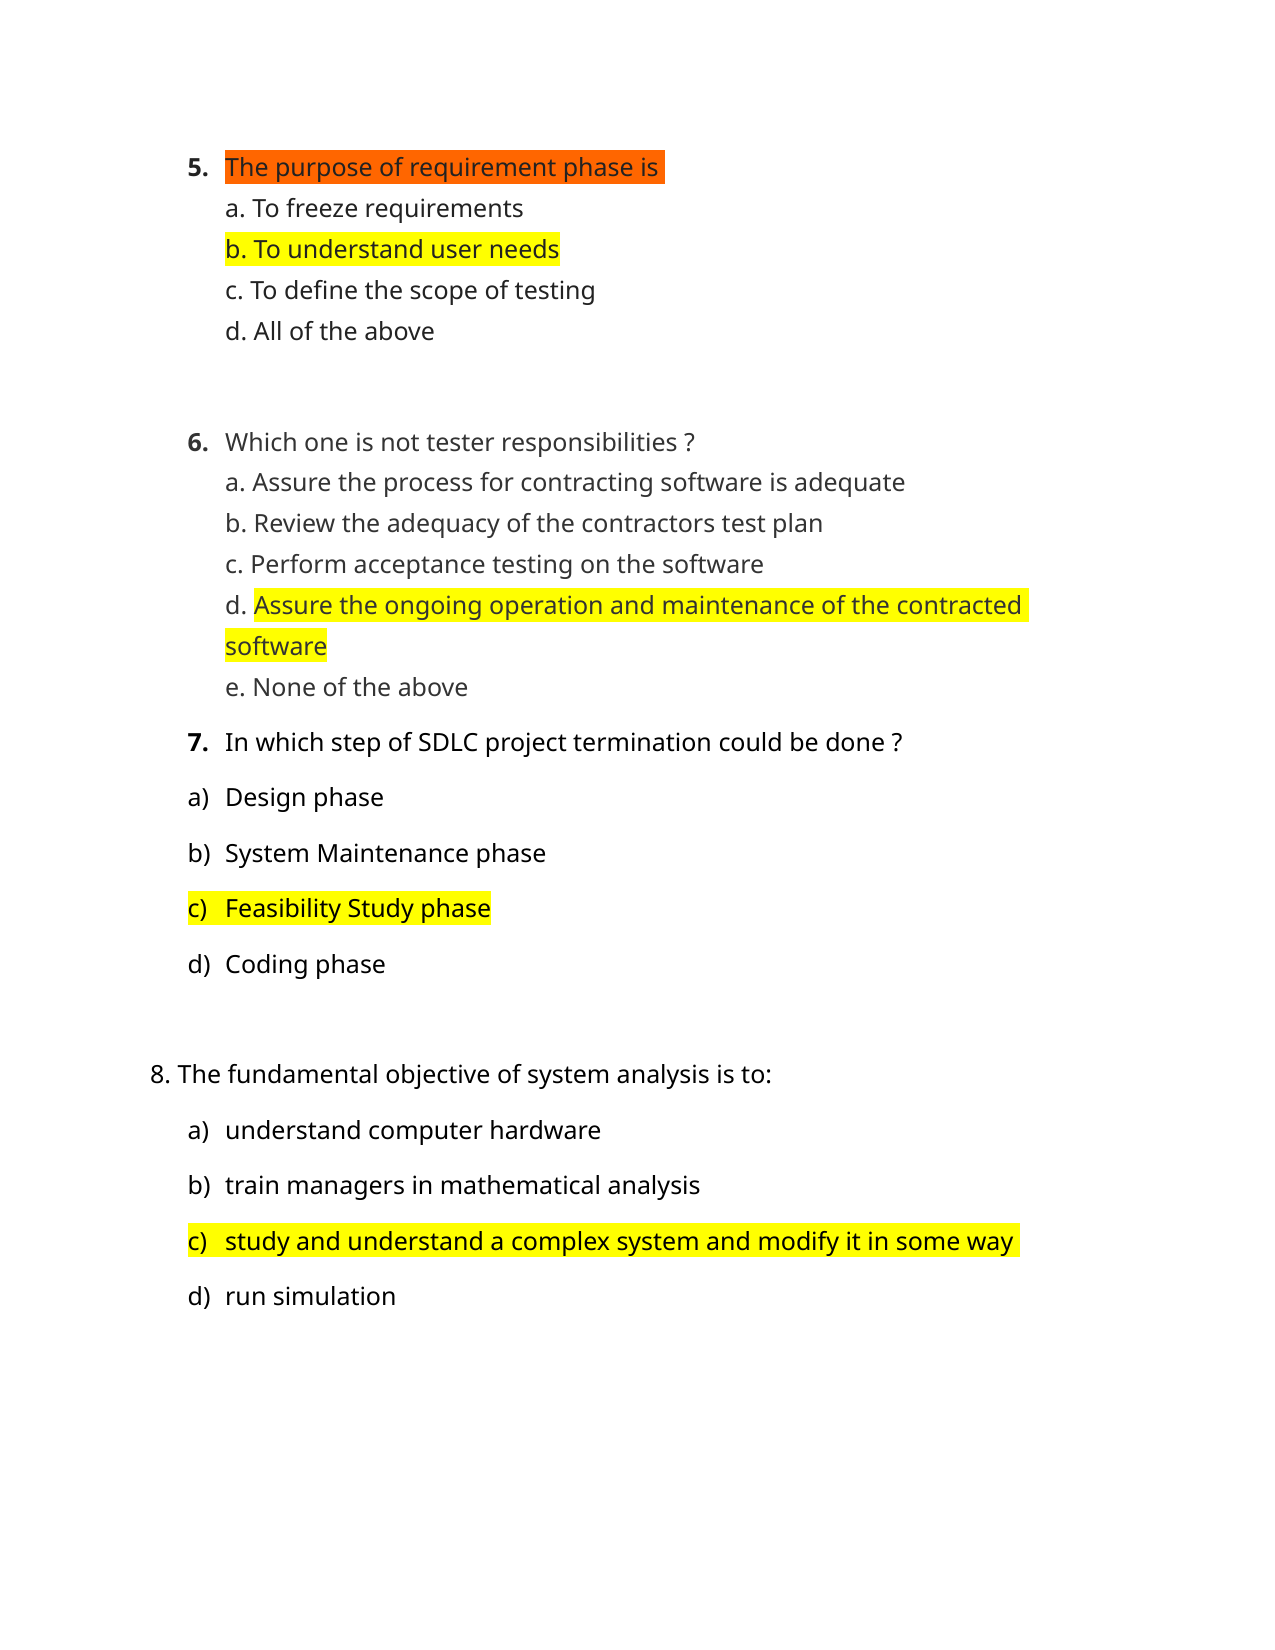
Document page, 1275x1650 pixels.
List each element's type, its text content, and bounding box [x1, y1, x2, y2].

list understand computer hardware [187, 1112, 1125, 1147]
list run simulation [187, 1279, 1125, 1313]
list The purpose of requirement phase is a. To freeze requirements b. To understand user needs c. To define the scope of testing d. All of the above [187, 150, 1125, 347]
list Coding phase [187, 946, 1125, 980]
list Feasibility Study phase [187, 891, 1125, 925]
list System Maintenance phase [187, 835, 1125, 869]
list In which step of SDLC project termination could be done ? [187, 724, 1125, 759]
text 8. The fundamental objective of system analysis is to: [150, 1057, 1125, 1091]
list Design phase [187, 780, 1125, 814]
list train managers in mathematical analysis [187, 1168, 1125, 1202]
list study and understand a complex system and modify it in some way [187, 1223, 1125, 1257]
list Which one is not tester responsibilities ? a. Assure the process for contracting software is adequate b. Review the adequacy of the contractors test plan c. Perform acceptance testing on the software d. Assure the ongoing operation and maintenance of the contracted software e. None of the above [187, 424, 1125, 703]
